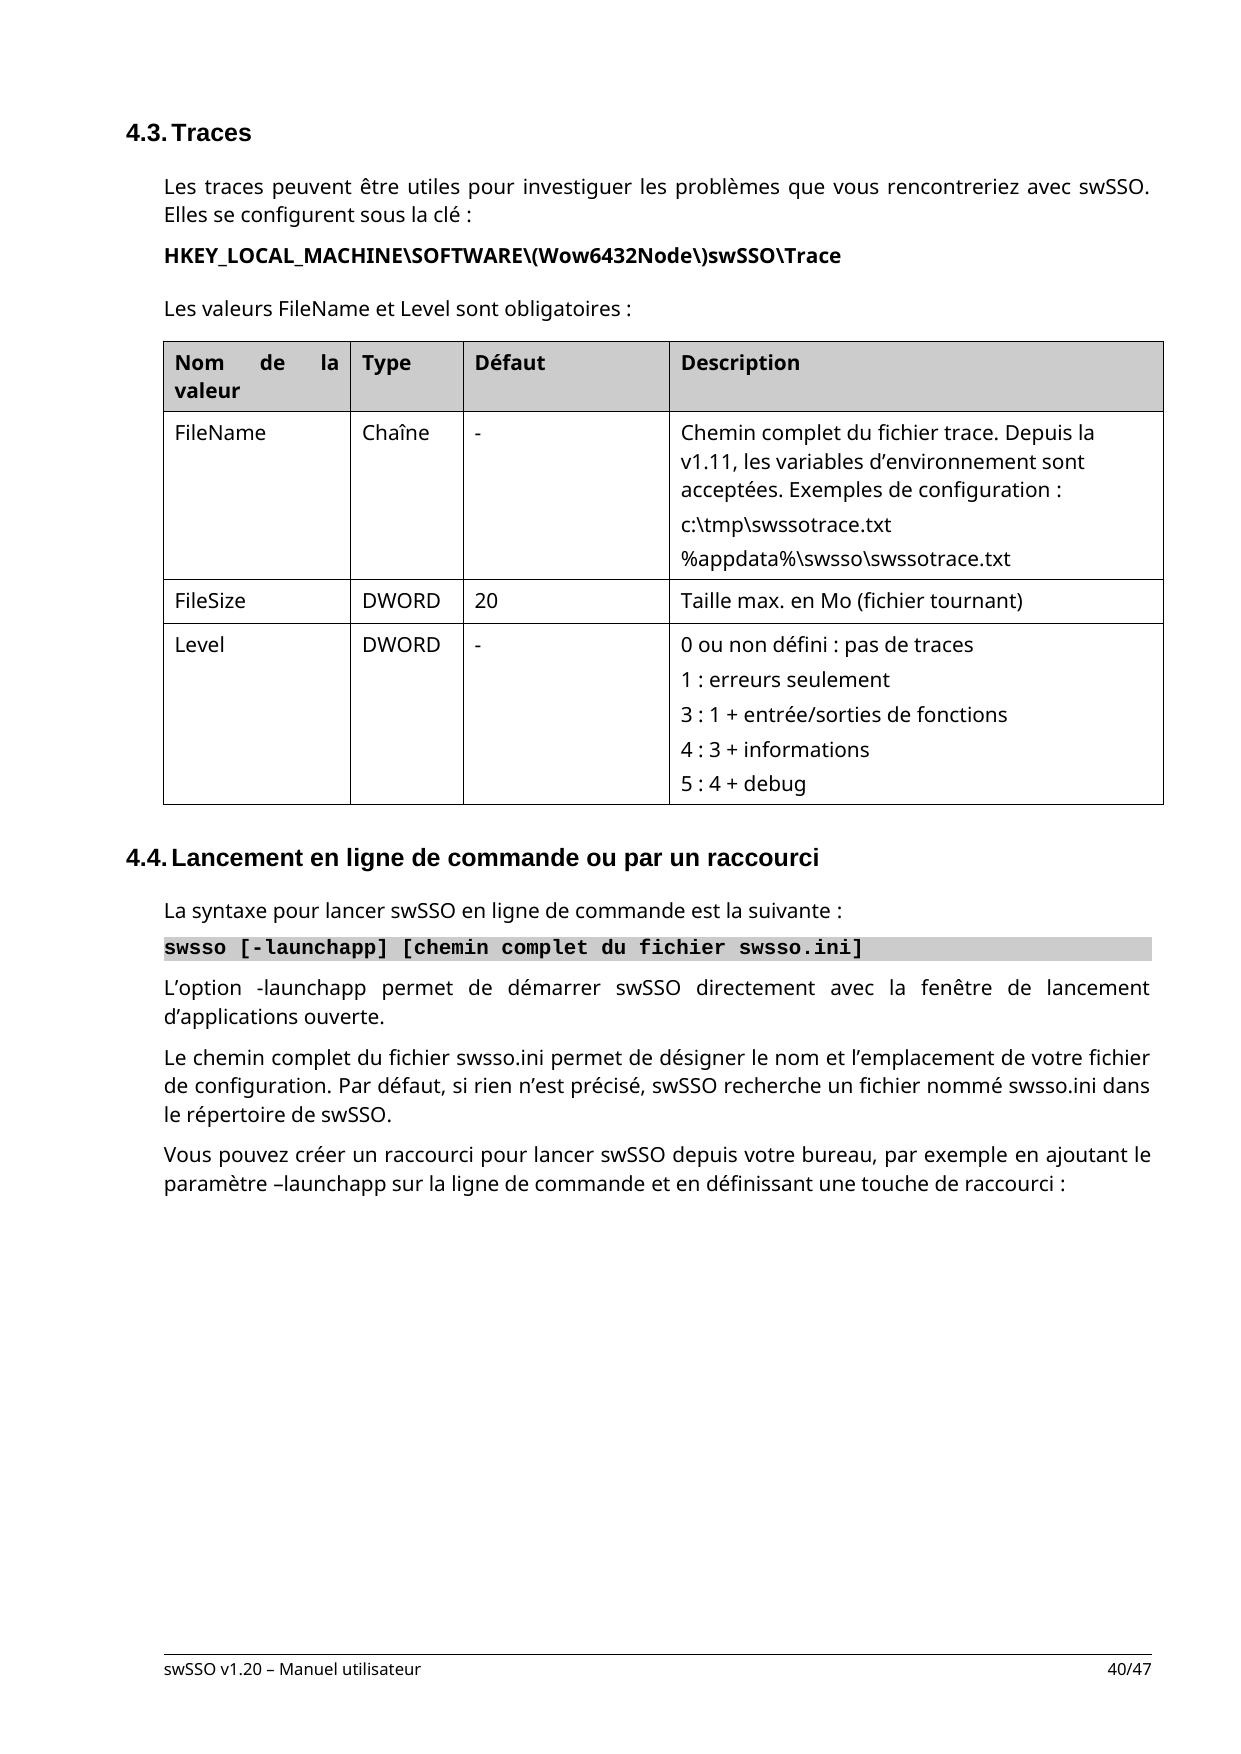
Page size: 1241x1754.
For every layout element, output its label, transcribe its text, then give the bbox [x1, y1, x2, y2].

text La syntaxe pour lancer swSSO en ligne de commande est la suivante : [164, 896, 1152, 925]
table_header Défaut [464, 342, 669, 411]
text Les traces peuvent être utiles pour investiguer les problèmes que vous rencontreriez avec swSSO. Elles se configurent sous la clé : [164, 172, 1152, 229]
subtitle Traces [126, 118, 1152, 147]
table_cell Taille max. en Mo (fichier tournant) [670, 580, 1163, 623]
table_cell - [464, 624, 669, 804]
table_cell FileSize [164, 580, 350, 623]
table_cell FileName [164, 412, 350, 579]
table_header Description [670, 342, 1163, 411]
table_cell Level [164, 624, 350, 804]
text HKEY_LOCAL_MACHINE\SOFTWARE\(Wow6432Node\)swSSO\Trace [164, 241, 1152, 270]
table_header Type [351, 342, 463, 411]
table_cell DWORD [351, 580, 463, 623]
table_cell 20 [464, 580, 669, 623]
text swsso [-launchapp] [chemin complet du fichier swsso.ini] [164, 937, 1152, 961]
table_cell Chaîne [351, 412, 463, 579]
table_cell - [464, 412, 669, 579]
subtitle Lancement en ligne de commande ou par un raccourci [126, 843, 1152, 871]
table_cell 0 ou non défini : pas de traces 1 : erreurs seulement 3 : 1 + entrée/sorties de fonctions 4 : 3 + informations 5 : 4 + debug [670, 624, 1163, 804]
table_header Nom de la valeur [164, 342, 350, 411]
text Vous pouvez créer un raccourci pour lancer swSSO depuis votre bureau, par exemple en ajoutant le paramètre –launchapp sur la ligne de commande et en définissant une touche de raccourci : [164, 1141, 1152, 1197]
table_cell DWORD [351, 624, 463, 804]
text L’option -launchapp permet de démarrer swSSO directement avec la fenêtre de lancement d’applications ouverte. [164, 973, 1152, 1030]
table_cell Chemin complet du fichier trace. Depuis la v1.11, les variables d’environnement sont acceptées. Exemples de configuration : c:\tmp\swssotrace.txt %appdata%\swsso\swssotrace.txt [670, 412, 1163, 579]
text Les valeurs FileName et Level sont obligatoires : [164, 294, 1152, 323]
text Le chemin complet du fichier swsso.ini permet de désigner le nom et l’emplacement de votre fichier de configuration. Par défaut, si rien n’est précisé, swSSO recherche un fichier nommé swsso.ini dans le répertoire de swSSO. [164, 1043, 1152, 1128]
